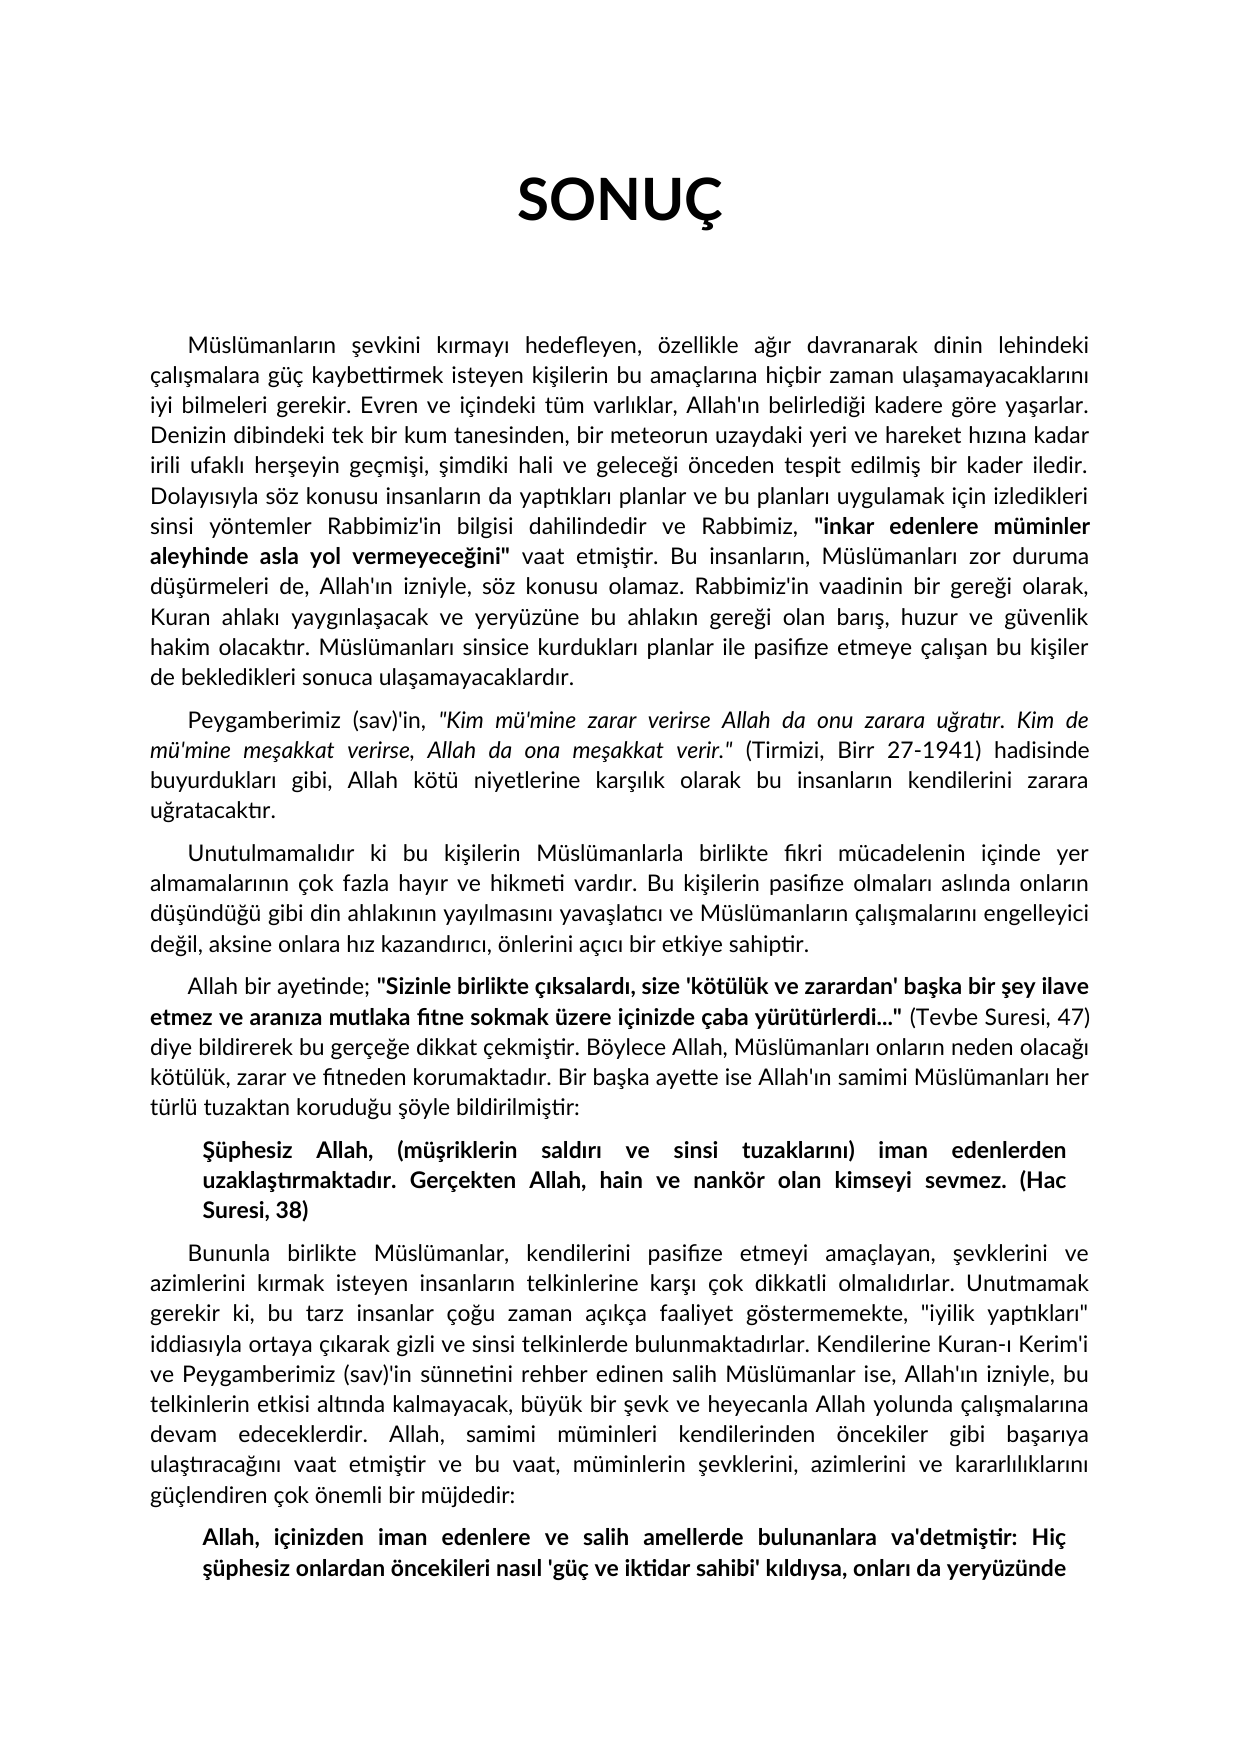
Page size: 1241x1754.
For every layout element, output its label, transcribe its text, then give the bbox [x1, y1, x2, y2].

text Bununla birlikte Müslümanlar, kendilerini pasifize etmeyi amaçlayan, şevklerini ve azimlerini kırmak isteyen insanların telkinlerine karşı çok dikkatli olmalıdırlar. Unutmamak gerekir ki, bu tarz insanlar çoğu zaman açıkça faaliyet göstermemekte, "iyilik yaptıkları" iddiasıyla ortaya çıkarak gizli ve sinsi telkinlerde bulunmaktadırlar. Kendilerine Kuran-ı Kerim'i ve Peygamberimiz (sav)'in sünnetini rehber edinen salih Müslümanlar ise, Allah'ın izniyle, bu telkinlerin etkisi altında kalmayacak, büyük bir şevk ve heyecanla Allah yolunda çalışmalarına devam edeceklerdir. Allah, samimi müminleri kendilerinden öncekiler gibi başarıya ulaştıracağını vaat etmiştir ve bu vaat, müminlerin şevklerini, azimlerini ve kararlılıklarını güçlendiren çok önemli bir müjdedir: [150, 1239, 1090, 1508]
text Müslümanların şevkini kırmayı hedefleyen, özellikle ağır davranarak dinin lehindeki çalışmalara güç kaybettirmek isteyen kişilerin bu amaçlarına hiçbir zaman ulaşamayacaklarını iyi bilmeleri gerekir. Evren ve içindeki tüm varlıklar, Allah'ın belirlediği kadere göre yaşarlar. Denizin dibindeki tek bir kum tanesinden, bir meteorun uzaydaki yeri ve hareket hızına kadar irili ufaklı herşeyin geçmişi, şimdiki hali ve geleceği önceden tespit edilmiş bir kader iledir. Dolayısıyla söz konusu insanların da yaptıkları planlar ve bu planları uygulamak için izledikleri sinsi yöntemler Rabbimiz'in bilgisi dahilindedir ve Rabbimiz, "inkar edenlere müminler aleyhinde asla yol vermeyeceğini" vaat etmiştir. Bu insanların, Müslümanları zor duruma düşürmeleri de, Allah'ın izniyle, söz konusu olamaz. Rabbimiz'in vaadinin bir gereği olarak, Kuran ahlakı yaygınlaşacak ve yeryüzüne bu ahlakın gereği olan barış, huzur ve güvenlik hakim olacaktır. Müslümanları sinsice kurdukları planlar ile pasifize etmeye çalışan bu kişiler de bekledikleri sonuca ulaşamayacaklardır. [150, 330, 1090, 690]
text Şüphesiz Allah, (müşriklerin saldırı ve sinsi tuzaklarını) iman edenlerden uzaklaştırmaktadır. Gerçekten Allah, hain ve nankör olan kimseyi sevmez. (Hac Suresi, 38) [202, 1136, 1068, 1223]
text Allah bir ayetinde; "Sizinle birlikte çıksalardı, size 'kötülük ve zarardan' başka bir şey ilave etmez ve aranıza mutlaka fitne sokmak üzere içinizde çaba yürütürlerdi..." (Tevbe Suresi, 47) diye bildirerek bu gerçeğe dikkat çekmiştir. Böylece Allah, Müslümanları onların neden olacağı kötülük, zarar ve fitneden korumaktadır. Bir başka ayette ise Allah'ın samimi Müslümanları her türlü tuzaktan koruduğu şöyle bildirilmiştir: [150, 972, 1090, 1120]
text Unutulmamalıdır ki bu kişilerin Müslümanlarla birlikte fikri mücadelenin içinde yer almamalarının çok fazla hayır ve hikmeti vardır. Bu kişilerin pasifize olmaları aslında onların düşündüğü gibi din ahlakının yayılmasını yavaşlatıcı ve Müslümanların çalışmalarını engelleyici değil, aksine onlara hız kazandırıcı, önlerini açıcı bir etkiye sahiptir. [150, 839, 1090, 957]
subtitle SONUÇ [150, 162, 1090, 232]
text Allah, içinizden iman edenlere ve salih amellerde bulunanlara va'detmiştir: Hiç şüphesiz onlardan öncekileri nasıl 'güç ve iktidar sahibi' kıldıysa, onları da yeryüzünde [202, 1523, 1068, 1581]
text Peygamberimiz (sav)'in, "Kim mü'mine zarar verirse Allah da onu zarara uğratır. Kim de mü'mine meşakkat verirse, Allah da ona meşakkat verir." (Tirmizi, Birr 27-1941) hadisinde buyurdukları gibi, Allah kötü niyetlerine karşılık olarak bu insanların kendilerini zarara uğratacaktır. [150, 705, 1090, 823]
